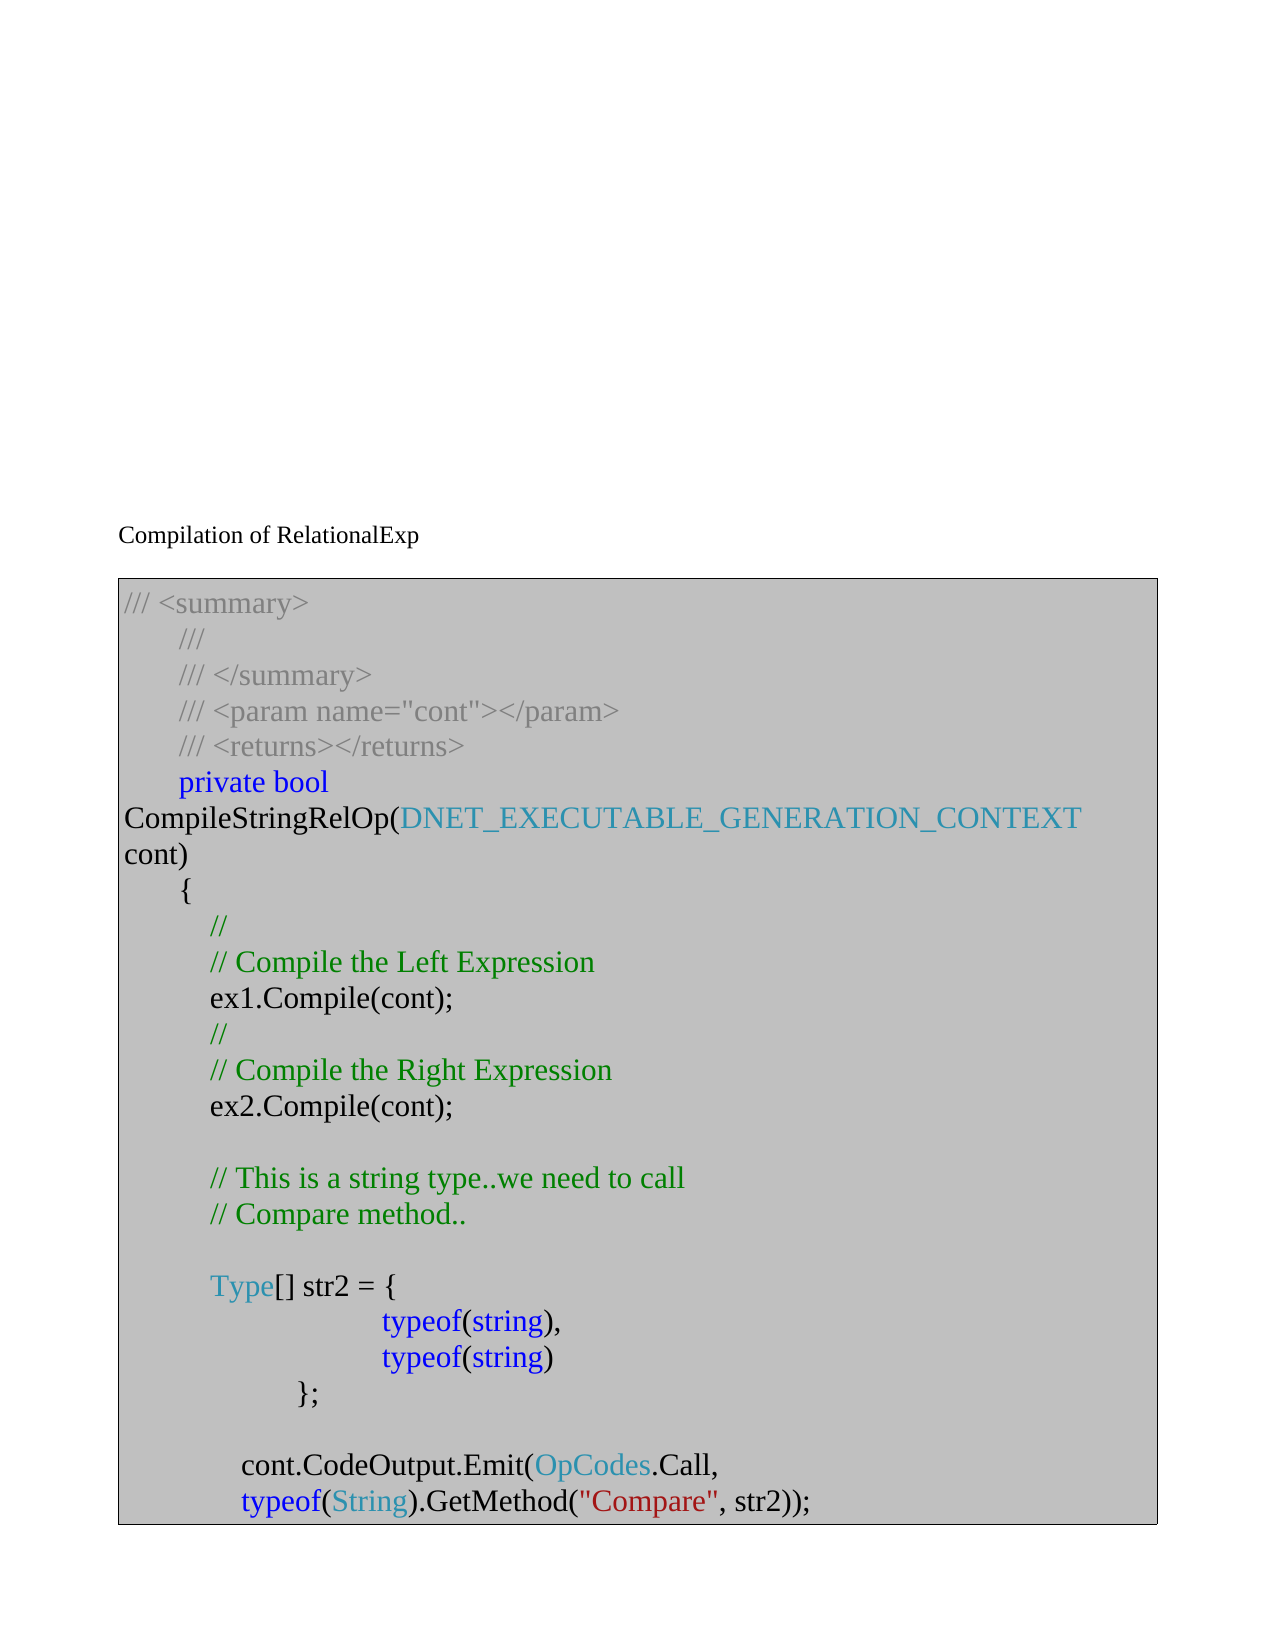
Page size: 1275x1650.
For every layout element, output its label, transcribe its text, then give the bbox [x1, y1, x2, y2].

text Compilation of RelationalExp [118, 521, 1157, 549]
table_header /// <summary> /// /// </summary> /// <param name="cont"></param> /// <returns></returns> private bool CompileStringRelOp(DNET_EXECUTABLE_GENERATION_CONTEXT cont) { // // Compile the Left Expression ex1.Compile(cont); // // Compile the Right Expression ex2.Compile(cont); // This is a string type..we need to call // Compare method.. Type[] str2 = { typeof(string), typeof(string) }; cont.CodeOutput.Emit(OpCodes.Call, typeof(String).GetMethod("Compare", str2)); [119, 579, 1157, 1524]
